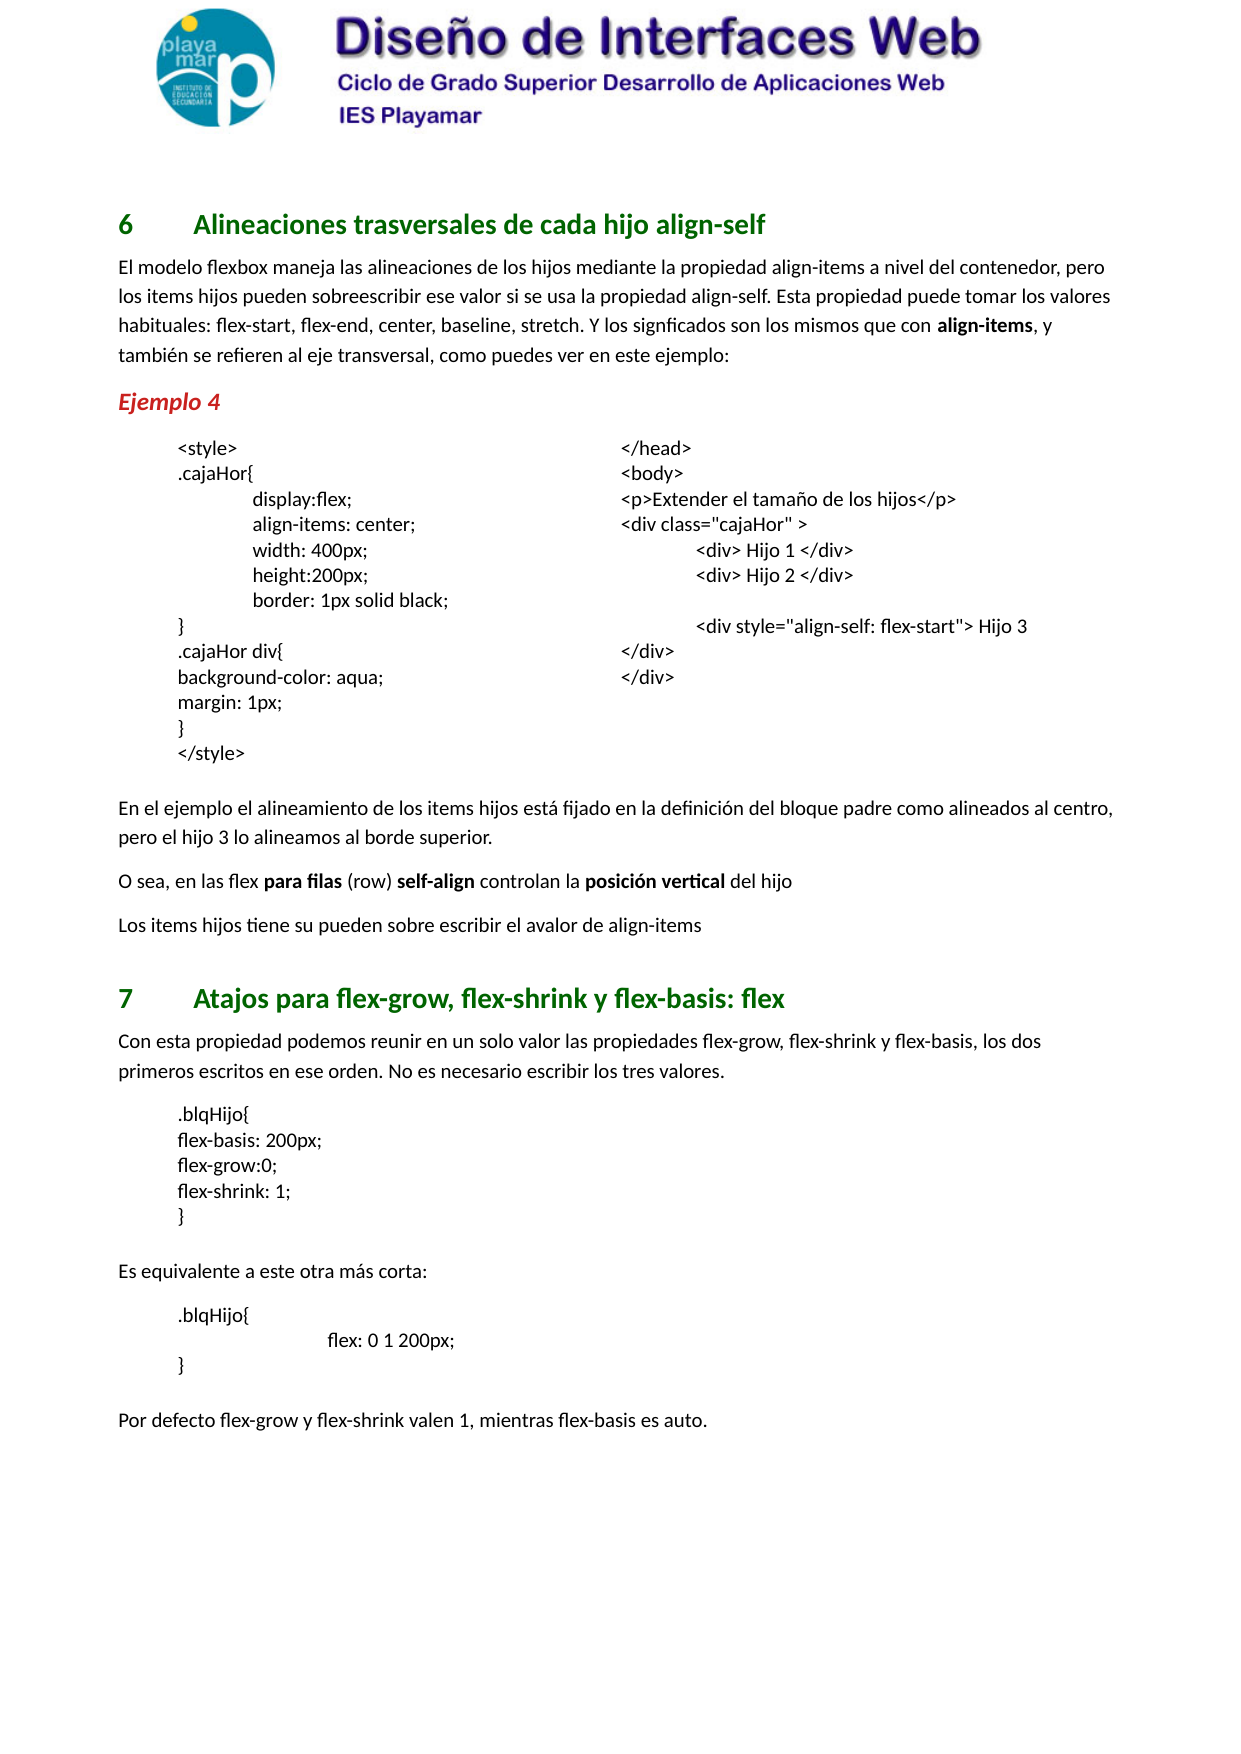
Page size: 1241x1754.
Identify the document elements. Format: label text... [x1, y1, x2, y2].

text En el ejemplo el alineamiento de los items hijos está fijado en la definición del bloque padre como alineados al centro, pero el hijo 3 lo alineamos al borde superior. [118, 795, 1122, 850]
text .blqHijo{ flex: 0 1 200px; } [177, 1302, 1063, 1378]
text Con esta propiedad podemos reunir en un solo valor las propiedades flex-grow, flex-shrink y flex-basis, los dos primeros escritos en ese orden. No es necesario escribir los tres valores. [118, 1029, 1122, 1083]
text O sea, en las flex para filas (row) self-align controlan la posición vertical del hijo [118, 868, 1122, 893]
text .blqHijo{ flex-basis: 200px; flex-grow:0; flex-shrink: 1; } [177, 1102, 1063, 1229]
text Es equivalente a este otra más corta: [118, 1258, 1122, 1283]
subtitle Alineaciones trasversales de cada hijo align-self [118, 206, 1122, 242]
text </head> <body> <p>Extender el tamaño de los hijos</p> <div class="cajaHor" > <div> Hijo 1 </div> <div> Hijo 2 </div> <div style="align-self: flex-start"> Hijo 3 </div> </div> [621, 435, 1063, 689]
text <style> .cajaHor{ display:flex; align-items: center; width: 400px; height:200px; border: 1px solid black; } .cajaHor div{ background-color: aqua; margin: 1px; } </style> [177, 435, 474, 766]
text Ejemplo 4 [118, 386, 1122, 416]
text Por defecto flex-grow y flex-shrink valen 1, mientras flex-basis es auto. [118, 1408, 1122, 1433]
subtitle Atajos para flex-grow, flex-shrink y flex-basis: flex [118, 981, 1122, 1016]
text El modelo flexbox maneja las alineaciones de los hijos mediante la propiedad align-items a nivel del contenedor, pero los items hijos pueden sobreescribir ese valor si se usa la propiedad align-self. Esta propiedad puede tomar los valores habituales: flex-start, flex-end, center, baseline, stretch. Y los signficados son los mismos que con align-items, y también se refieren al eje transversal, como puedes ver en este ejemplo: [118, 254, 1122, 367]
text Los items hijos tiene su pueden sobre escribir el avalor de align-items [118, 912, 1122, 937]
